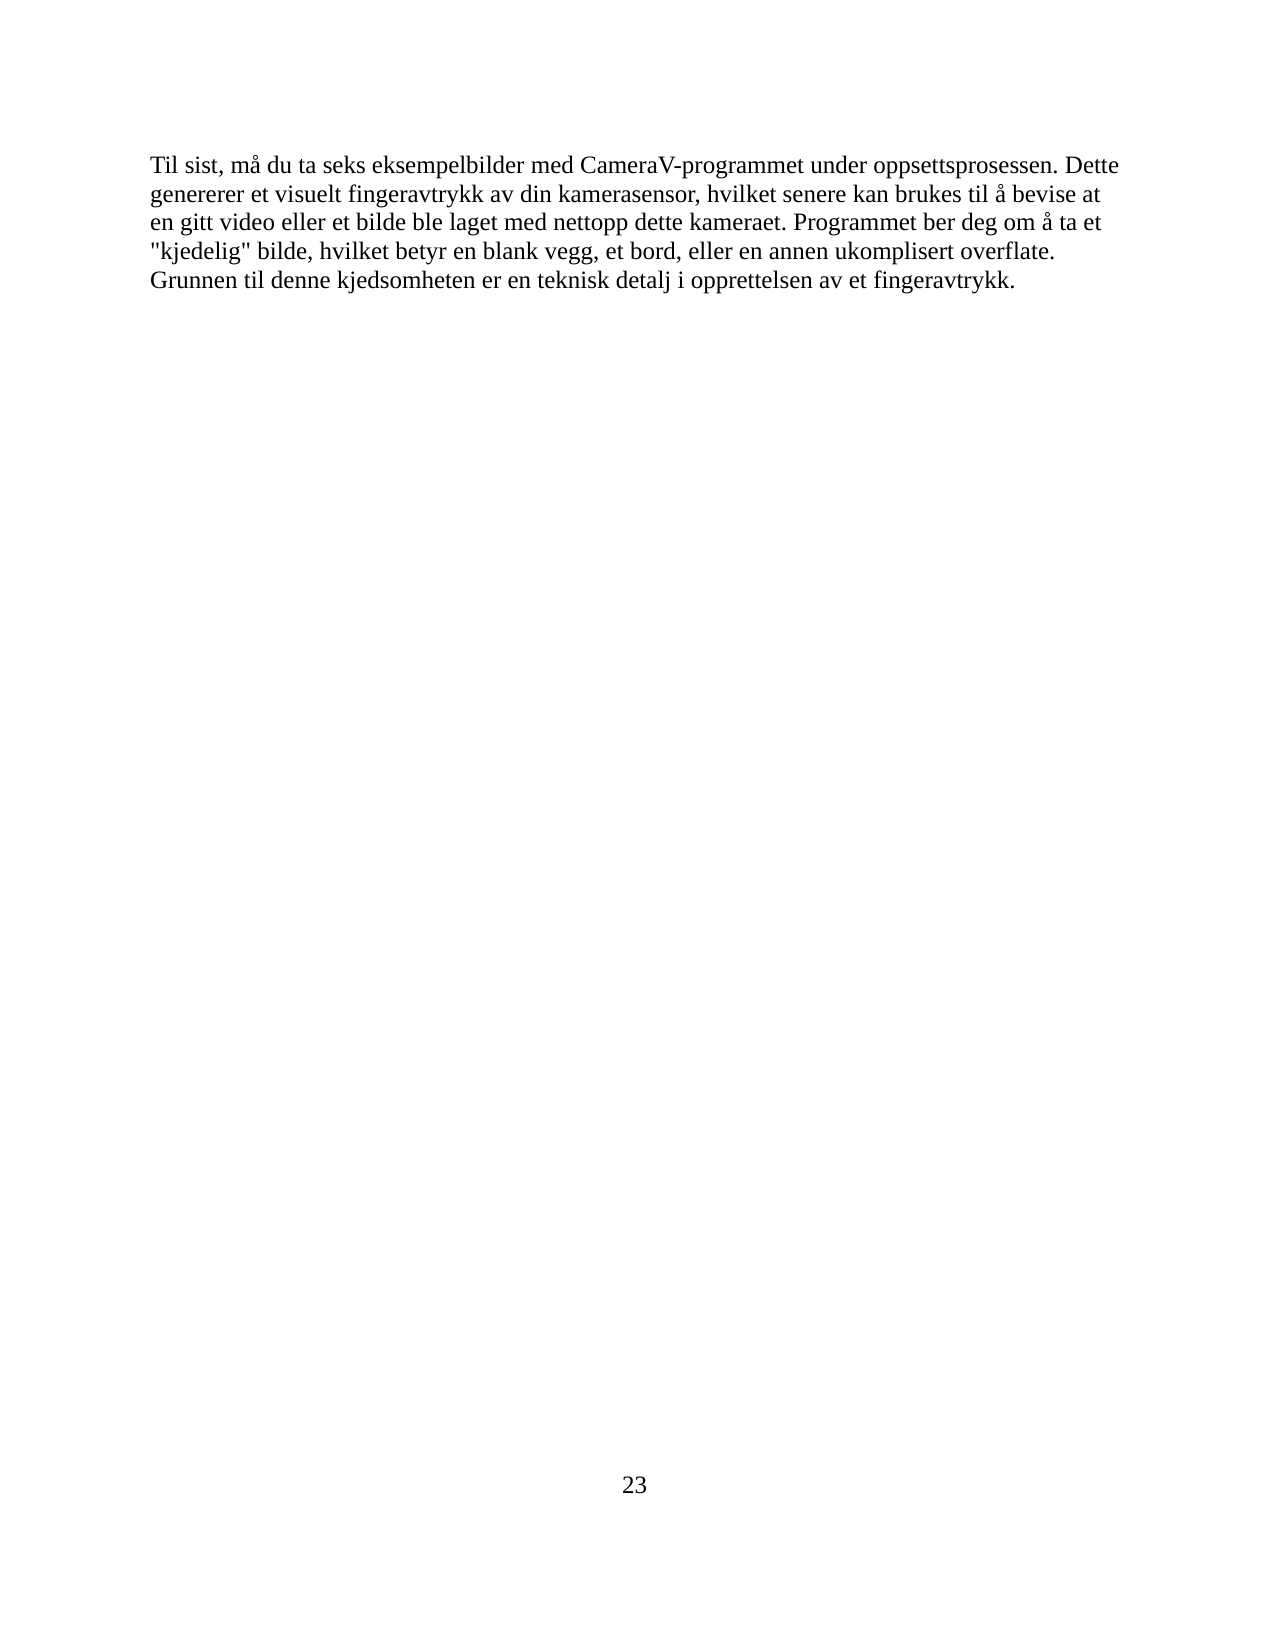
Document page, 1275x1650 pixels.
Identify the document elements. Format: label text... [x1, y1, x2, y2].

text Til sist, må du ta seks eksempelbilder med CameraV-programmet under oppsettsprosessen. Dette genererer et visuelt fingeravtrykk av din kamerasensor, hvilket senere kan brukes til å bevise at en gitt video eller et bilde ble laget med nettopp dette kameraet. Programmet ber deg om å ta et "kjedelig" bilde, hvilket betyr en blank vegg, et bord, eller en annen ukomplisert overflate. Grunnen til denne kjedsomheten er en teknisk detalj i opprettelsen av et fingeravtrykk. [150, 150, 1125, 294]
